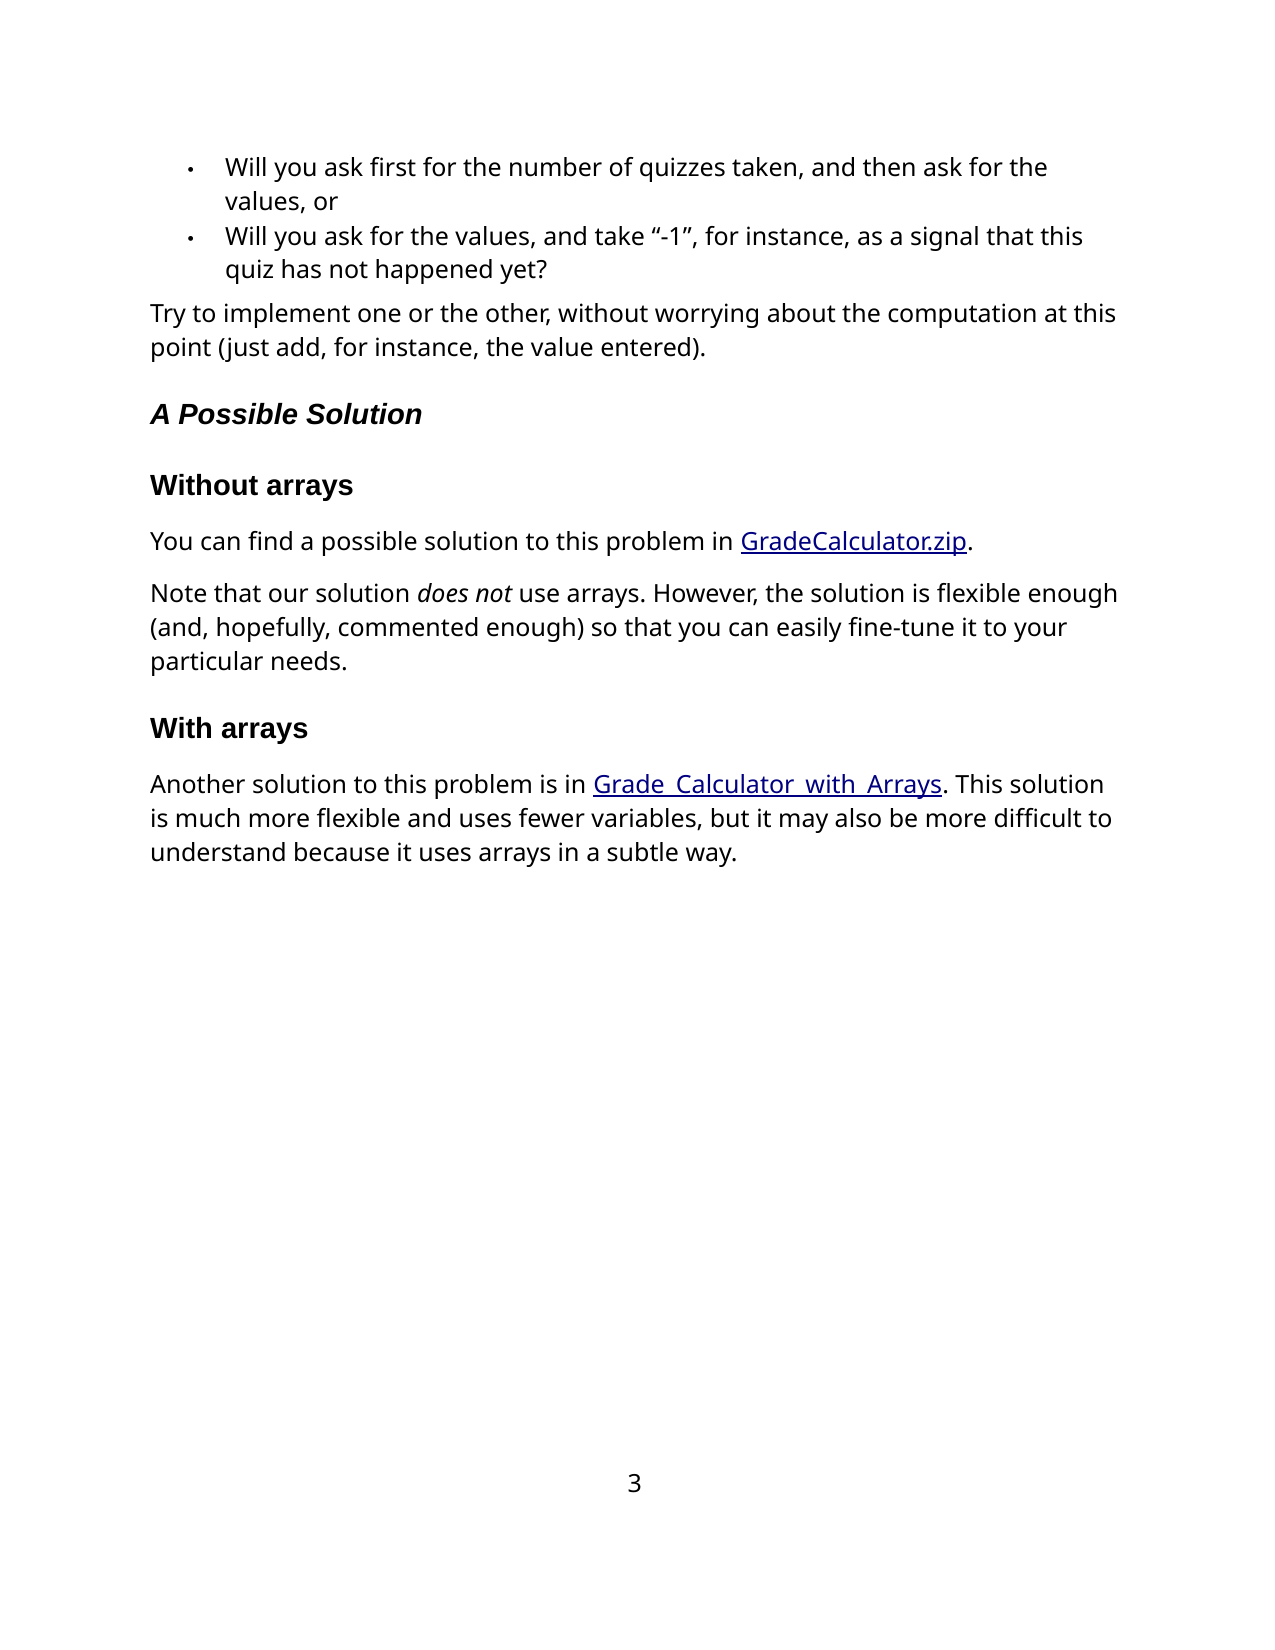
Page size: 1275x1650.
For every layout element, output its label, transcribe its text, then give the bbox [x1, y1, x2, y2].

list Will you ask first for the number of quizzes taken, and then ask for the values, or [187, 150, 1125, 218]
text Another solution to this problem is in Grade_Calculator_with_Arrays. This solution is much more flexible and uses fewer variables, but it may also be more difficult to understand because it uses arrays in a subtle way. [150, 766, 1125, 869]
text Try to implement one or the other, without worrying about the computation at this point (just add, for instance, the value entered). [150, 295, 1125, 363]
text Note that our solution does not use arrays. However, the solution is flexible enough (and, hopefully, commented enough) so that you can easily fine-tune it to your particular needs. [150, 575, 1125, 677]
subtitle Without arrays [150, 468, 1125, 502]
subtitle A Possible Solution [150, 397, 1125, 431]
list Will you ask for the values, and take “-1”, for instance, as a signal that this quiz has not happened yet? [187, 218, 1125, 286]
subtitle With arrays [150, 711, 1125, 745]
text You can find a possible solution to this problem in GradeCalculator.zip. [150, 523, 1125, 557]
